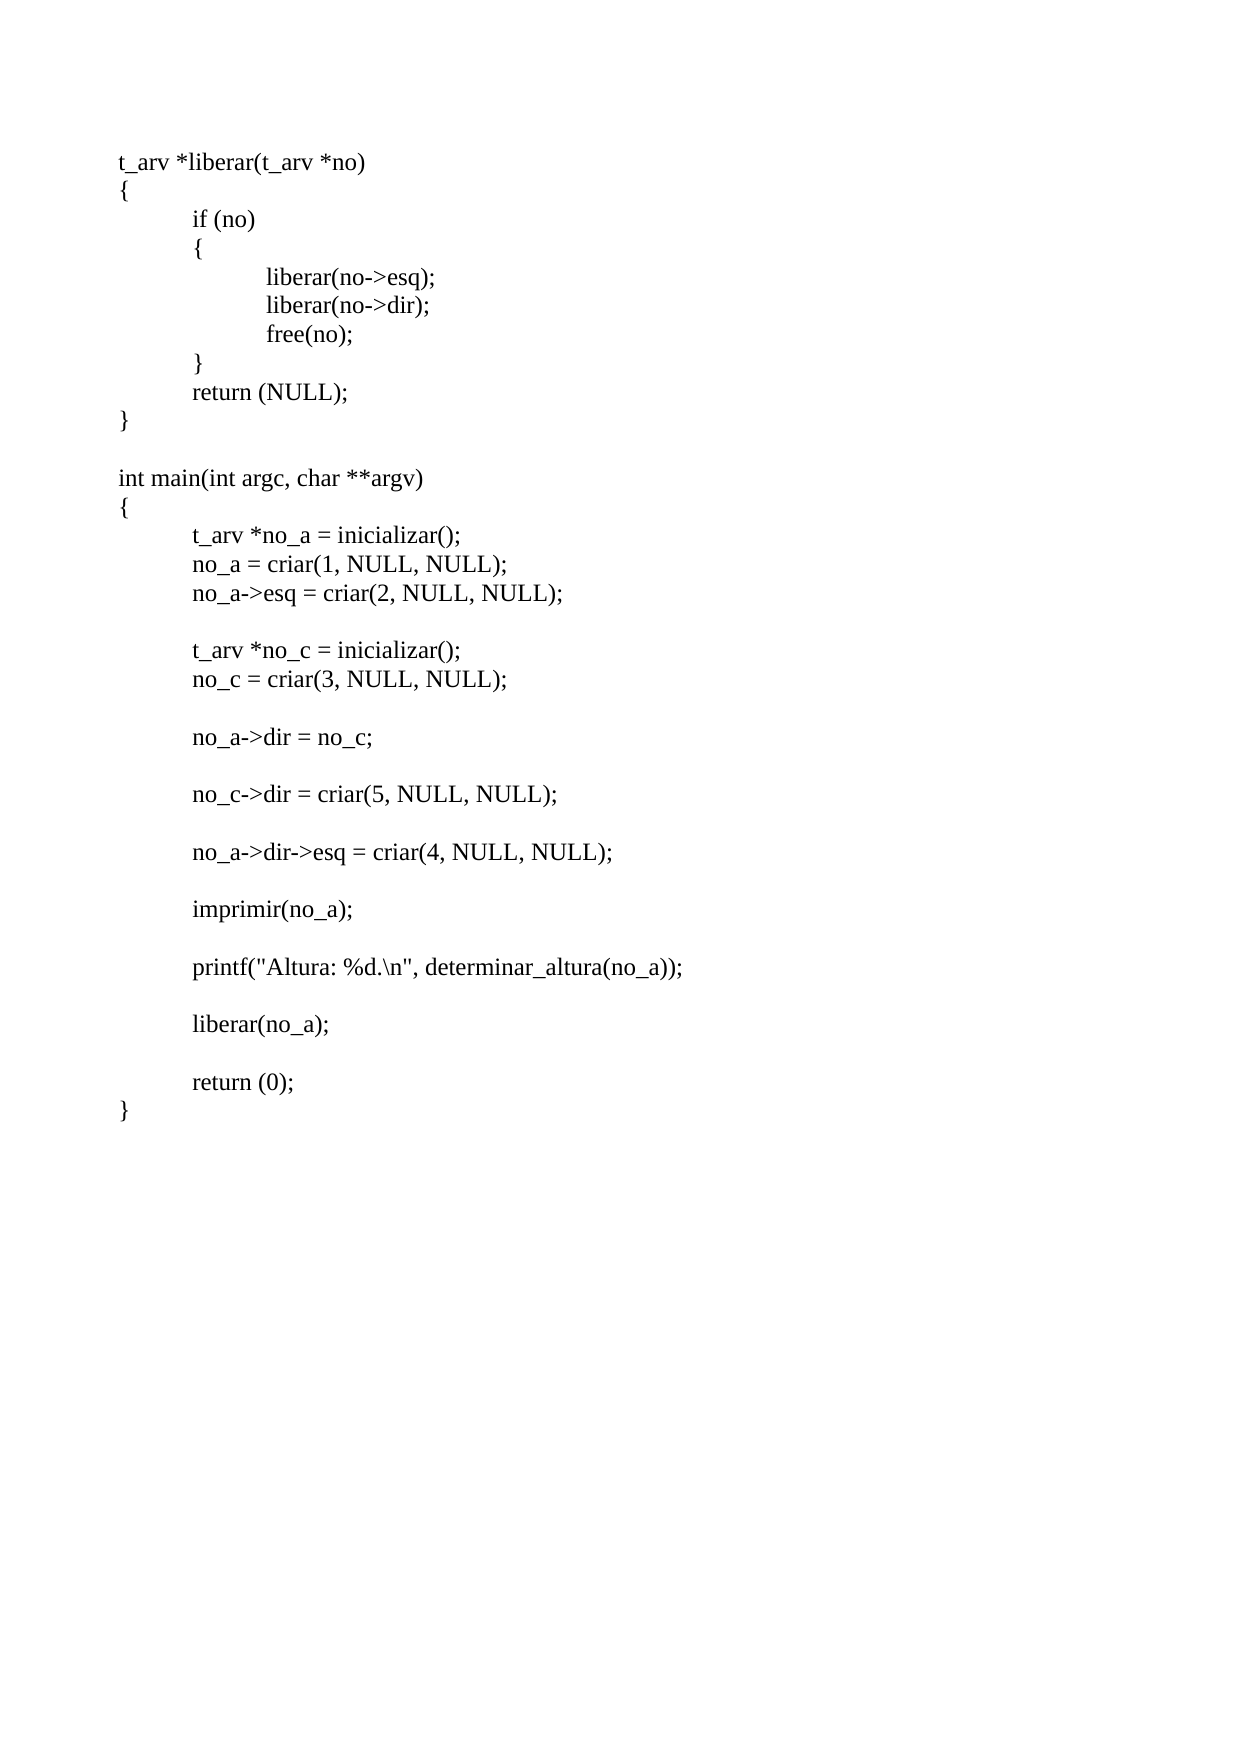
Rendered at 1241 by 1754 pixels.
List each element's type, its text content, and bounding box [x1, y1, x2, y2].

text t_arv *liberar(t_arv *no) [118, 147, 1122, 176]
text no_a->dir->esq = criar(4, NULL, NULL); [118, 837, 1122, 866]
text liberar(no->esq); [118, 262, 1122, 291]
text free(no); [118, 319, 1122, 348]
text } [118, 348, 1122, 377]
text } [118, 406, 1122, 434]
text no_a = criar(1, NULL, NULL); [118, 549, 1122, 578]
text } [118, 1096, 1122, 1124]
text return (NULL); [118, 377, 1122, 406]
text no_c = criar(3, NULL, NULL); [118, 664, 1122, 693]
text imprimir(no_a); [118, 894, 1122, 923]
text { [118, 233, 1122, 262]
text return (0); [118, 1067, 1122, 1096]
text t_arv *no_c = inicializar(); [118, 636, 1122, 664]
text printf("Altura: %d.\n", determinar_altura(no_a)); [118, 952, 1122, 981]
text no_c->dir = criar(5, NULL, NULL); [118, 779, 1122, 808]
text no_a->dir = no_c; [118, 722, 1122, 751]
text t_arv *no_a = inicializar(); [118, 521, 1122, 549]
text no_a->esq = criar(2, NULL, NULL); [118, 578, 1122, 607]
text if (no) [118, 204, 1122, 233]
text { [118, 492, 1122, 521]
text liberar(no_a); [118, 1009, 1122, 1038]
text int main(int argc, char **argv) [118, 463, 1122, 492]
text liberar(no->dir); [118, 291, 1122, 319]
text { [118, 176, 1122, 204]
